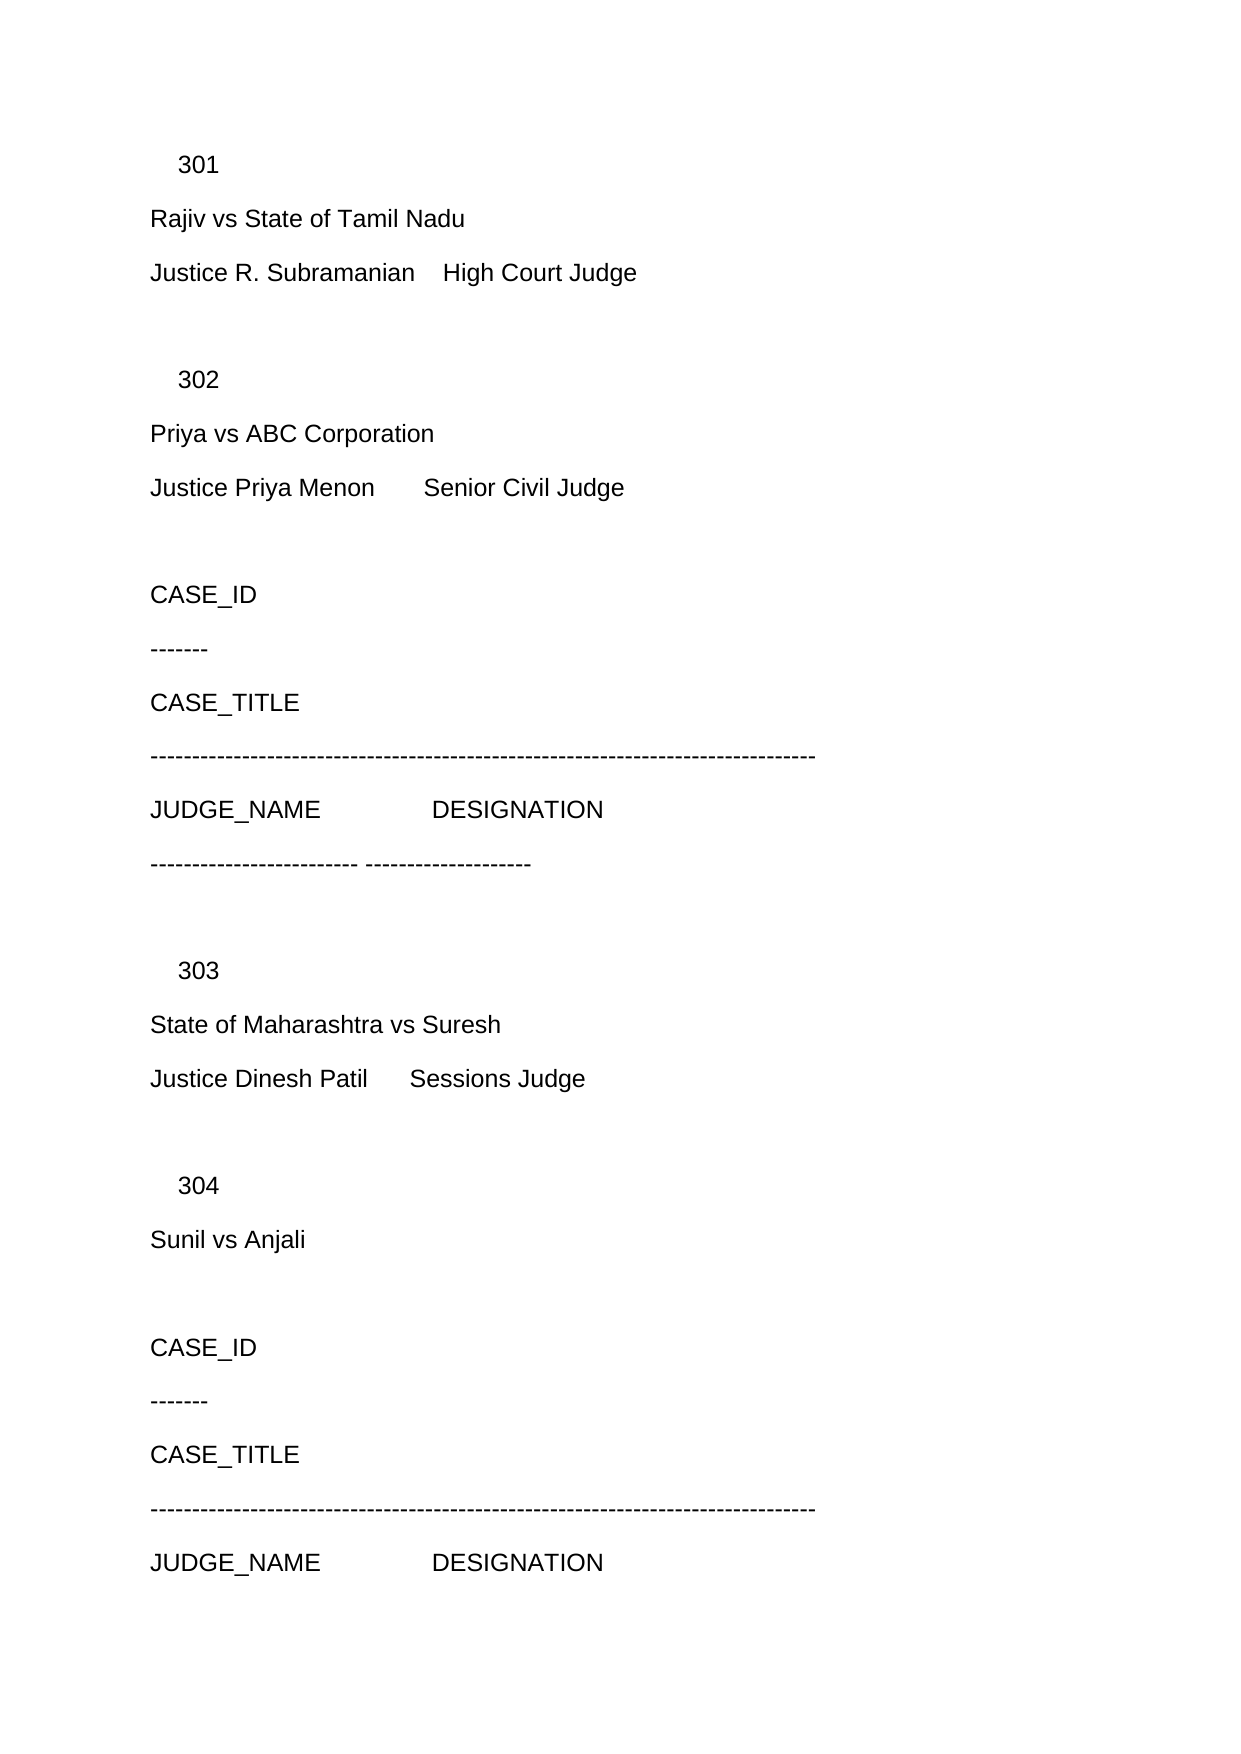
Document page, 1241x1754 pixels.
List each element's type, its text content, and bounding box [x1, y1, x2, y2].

text Rajiv vs State of Tamil Nadu [150, 204, 1090, 232]
text ------------------------- -------------------- [150, 849, 1090, 877]
text JUDGE_NAME DESIGNATION [150, 795, 1090, 824]
text State of Maharashtra vs Suresh [150, 1010, 1090, 1039]
text -------------------------------------------------------------------------------- [150, 741, 1090, 770]
text 303 [150, 956, 1090, 985]
text ------- [150, 1386, 1090, 1415]
text CASE_TITLE [150, 1440, 1090, 1469]
text 301 [150, 150, 1090, 179]
text JUDGE_NAME DESIGNATION [150, 1547, 1090, 1576]
text Justice Priya Menon Senior Civil Judge [150, 472, 1090, 501]
text 304 [150, 1171, 1090, 1200]
text Justice Dinesh Patil Sessions Judge [150, 1064, 1090, 1092]
text CASE_ID [150, 580, 1090, 609]
text Sunil vs Anjali [150, 1225, 1090, 1254]
text 302 [150, 365, 1090, 394]
text Priya vs ABC Corporation [150, 419, 1090, 447]
text ------- [150, 634, 1090, 662]
text CASE_ID [150, 1332, 1090, 1361]
text CASE_TITLE [150, 687, 1090, 716]
text -------------------------------------------------------------------------------- [150, 1494, 1090, 1522]
text Justice R. Subramanian High Court Judge [150, 257, 1090, 286]
